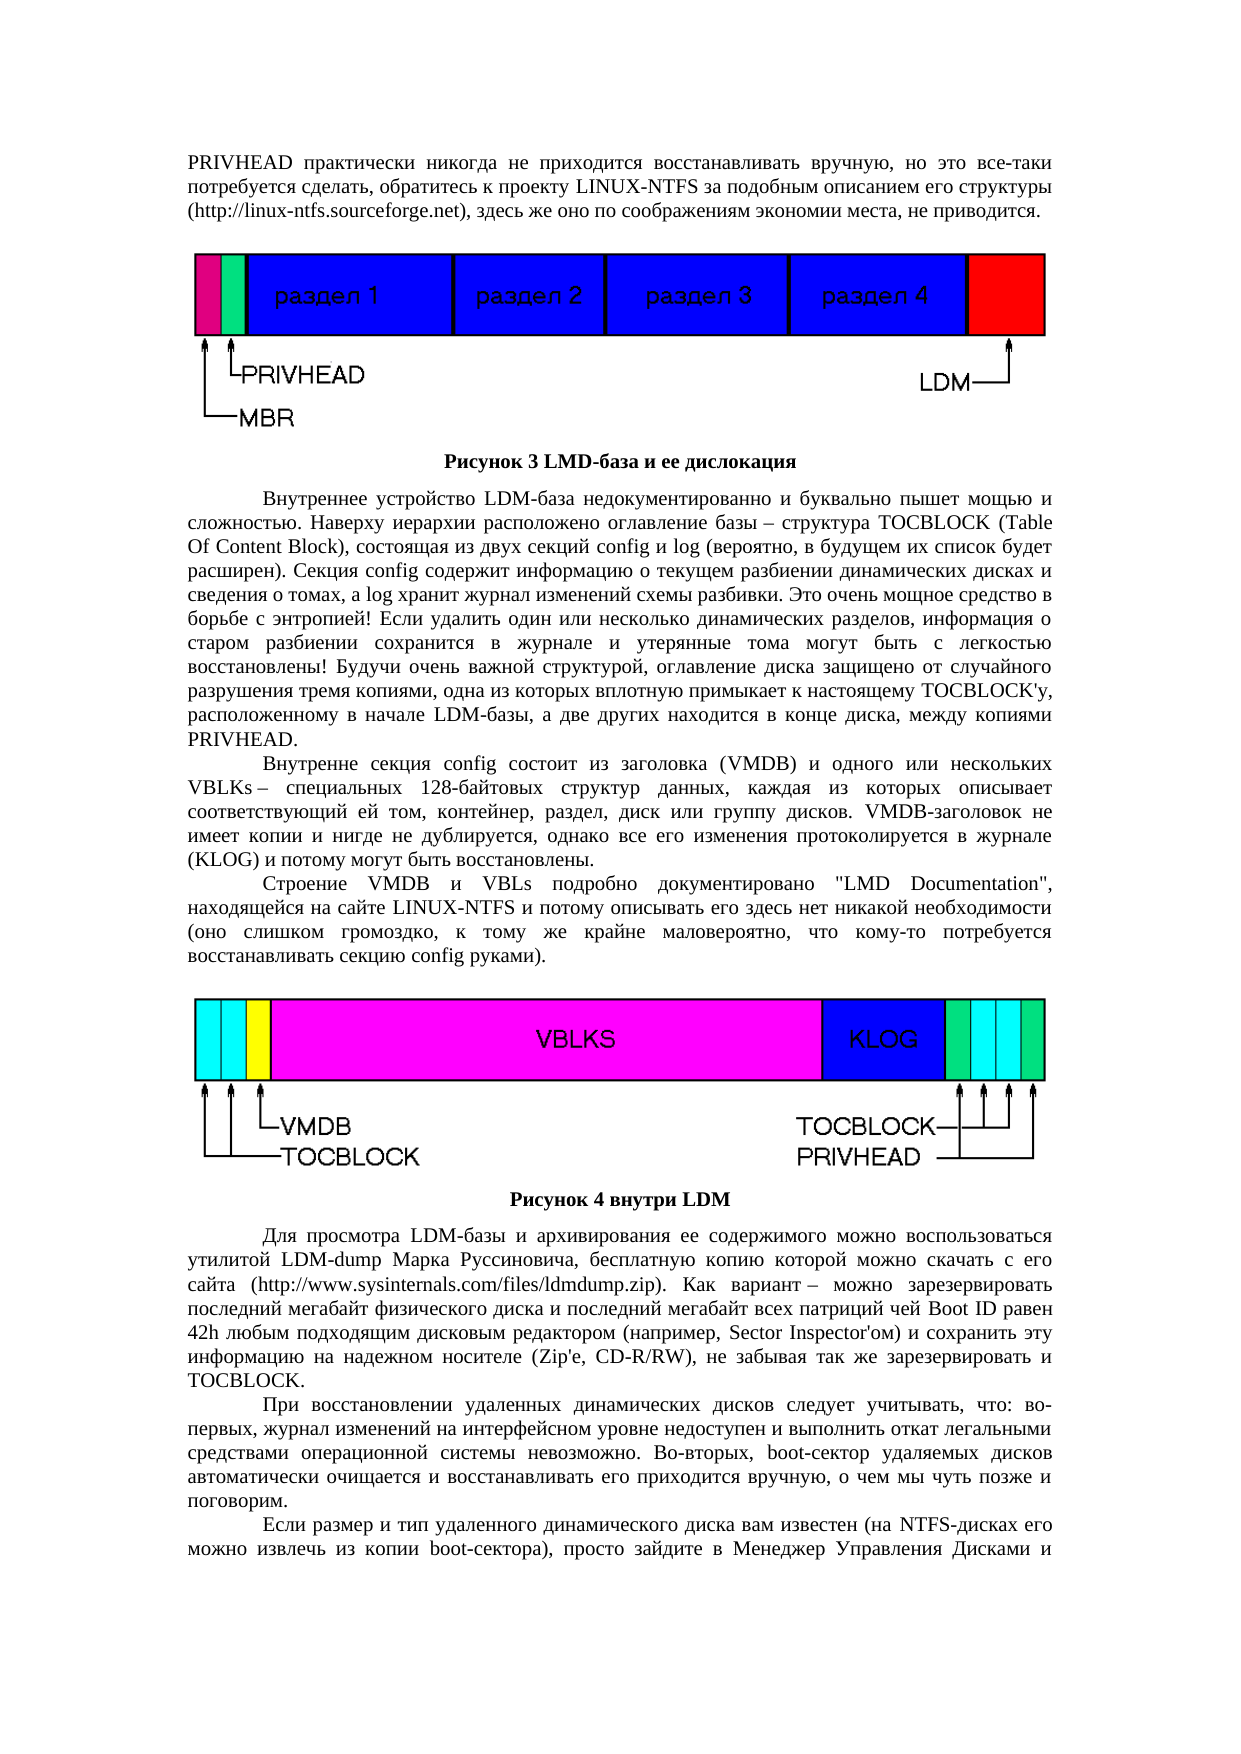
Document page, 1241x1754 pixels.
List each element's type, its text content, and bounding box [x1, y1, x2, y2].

text PRIVHEAD практически никогда не приходится восстанавливать вручную, но это все-таки потребуется сделать, обратитесь к проекту LINUX-NTFS за подобным описанием его структуры (http://linux-ntfs.sourceforge.net), здесь же оно по соображениям экономии места, не приводится. [187, 150, 1053, 222]
text При восстановлении удаленных динамических дисков следует учитывать, что: во-первых, журнал изменений на интерфейсном уровне недоступен и выполнить откат легальными средствами операционной системы невозможно. Во-вторых, boot-сектор удаляемых дисков автоматически очищается и восстанавливать его приходится вручную, о чем мы чуть позже и поговорим. [187, 1392, 1053, 1512]
text Строение VMDB и VBLs подробно документировано "LMD Documentation", находящейся на сайте LINUX-NTFS и потому описывать его здесь нет никакой необходимости (оно слишком громоздко, к тому же крайне маловероятно, что кому-то потребуется восстанавливать секцию config руками). [187, 871, 1053, 967]
text Для просмотра LDM-базы и архивирования ее содержимого можно воспользоваться утилитой LDM-dump Марка Руссиновича, бесплатную копию которой можно скачать с его сайта (http://www.sysinternals.com/files/ldmdump.zip). Как вариант – можно зарезервировать последний мегабайт физического диска и последний мегабайт всех патриций чей Boot ID равен 42h любым подходящим дисковым редактором (например, Sector Inspector'ом) и сохранить эту информацию на надежном носителе (Zip'е, СD-R/RW), не забывая так же зарезервировать и TOCBLOCK. [187, 1223, 1053, 1392]
text Внутреннее устройство LDM-база недокументированно и буквально пышет мощью и сложностью. Наверху иерархии расположено оглавление базы – структура TOCBLOCK (Table Of Content Block), состоящая из двух секций config и log (вероятно, в будущем их список будет расширен). Секция config содержит информацию о текущем разбиении динамических дисках и сведения о томах, а log хранит журнал изменений схемы разбивки. Это очень мощное средство в борьбе с энтропией! Если удалить один или несколько динамических разделов, информация о старом разбиении сохранится в журнале и утерянные тома могут быть с легкостью восстановлены! Будучи очень важной структурой, оглавление диска защищено от случайного разрушения тремя копиями, одна из которых вплотную примыкает к настоящему TOCBLOCK'у, расположенному в начале LDM-базы, а две других находится в конце диска, между копиями PRIVHEAD. [187, 486, 1053, 751]
text Рисунок 3 LMD-база и ее дислокация [187, 449, 1053, 473]
picture [187, 246, 1053, 437]
text Если размер и тип удаленного динамического диска вам известен (на NTFS-дисках его можно извлечь из копии boot-сектора), просто зайдите в Менеджер Управления Дисками и [187, 1512, 1053, 1560]
text Рисунок 4 внутри LDM [187, 1187, 1053, 1211]
picture [187, 991, 1053, 1175]
text Внутренне секция config состоит из заголовка (VMDB) и одного или нескольких VBLKs – специальных 128-байтовых структур данных, каждая из которых описывает соответствующий ей том, контейнер, раздел, диск или группу дисков. VMDB-заголовок не имеет копии и нигде не дублируется, однако все его изменения протоколируется в журнале (KLOG) и потому могут быть восстановлены. [187, 751, 1053, 871]
